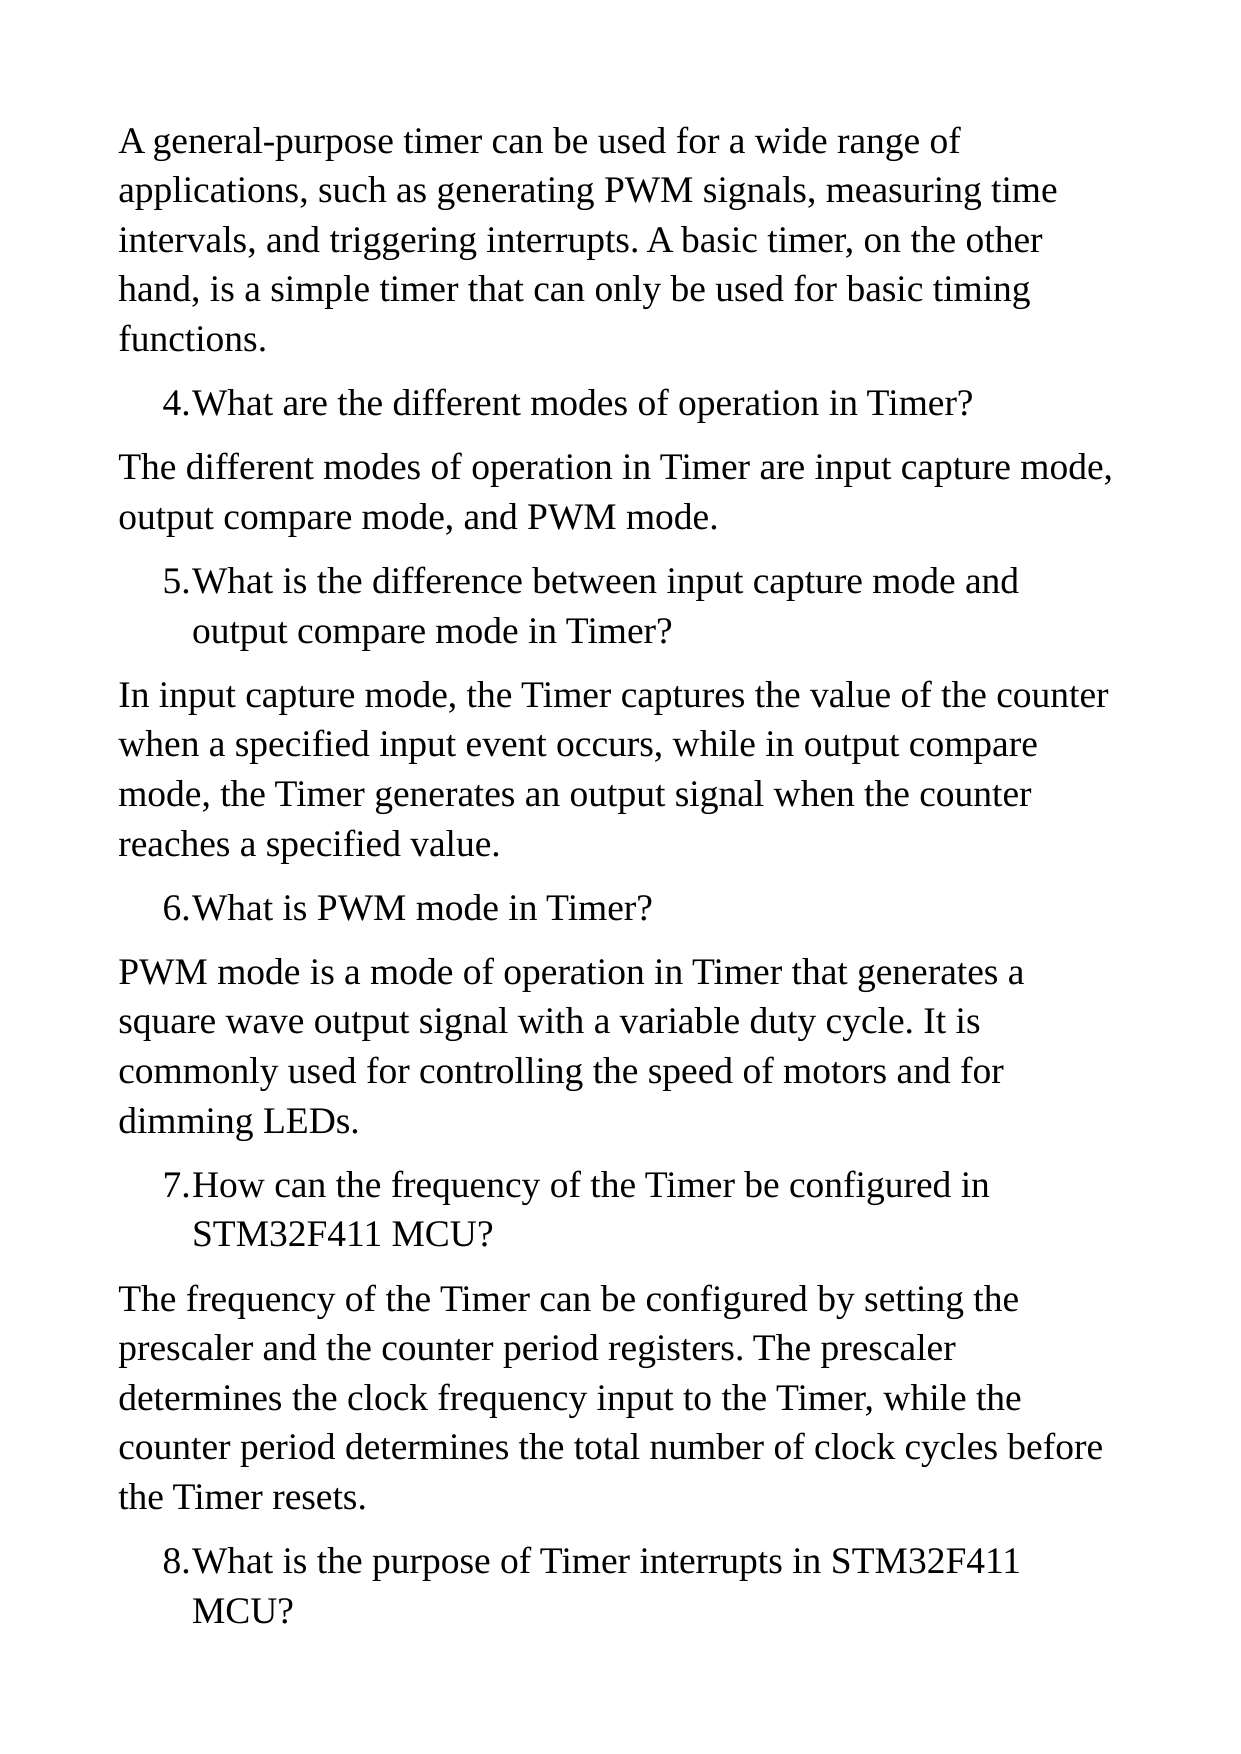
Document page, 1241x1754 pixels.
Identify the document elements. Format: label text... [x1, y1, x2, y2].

list What is the difference between input capture mode and output compare mode in Timer? [162, 558, 1122, 651]
list What is PWM mode in Timer? [162, 885, 1122, 928]
text The frequency of the Timer can be configured by setting the prescaler and the counter period registers. The prescaler determines the clock frequency input to the Timer, while the counter period determines the total number of clock cycles before the Timer resets. [118, 1276, 1122, 1517]
list What are the different modes of operation in Timer? [162, 381, 1122, 424]
text PWM mode is a mode of operation in Timer that generates a square wave output signal with a variable duty cycle. It is commonly used for controlling the speed of motors and for dimming LEDs. [118, 949, 1122, 1141]
text In input capture mode, the Timer captures the value of the counter when a specified input event occurs, while in output compare mode, the Timer generates an output signal when the counter reaches a specified value. [118, 672, 1122, 864]
text A general-purpose timer can be used for a wide range of applications, such as generating PWM signals, measuring time intervals, and triggering interrupts. A basic timer, on the other hand, is a simple timer that can only be used for basic timing functions. [118, 118, 1122, 359]
list How can the frequency of the Timer be configured in STM32F411 MCU? [162, 1162, 1122, 1255]
list What is the purpose of Timer interrupts in STM32F411 MCU? [162, 1538, 1122, 1631]
text The different modes of operation in Timer are input capture mode, output compare mode, and PWM mode. [118, 445, 1122, 537]
